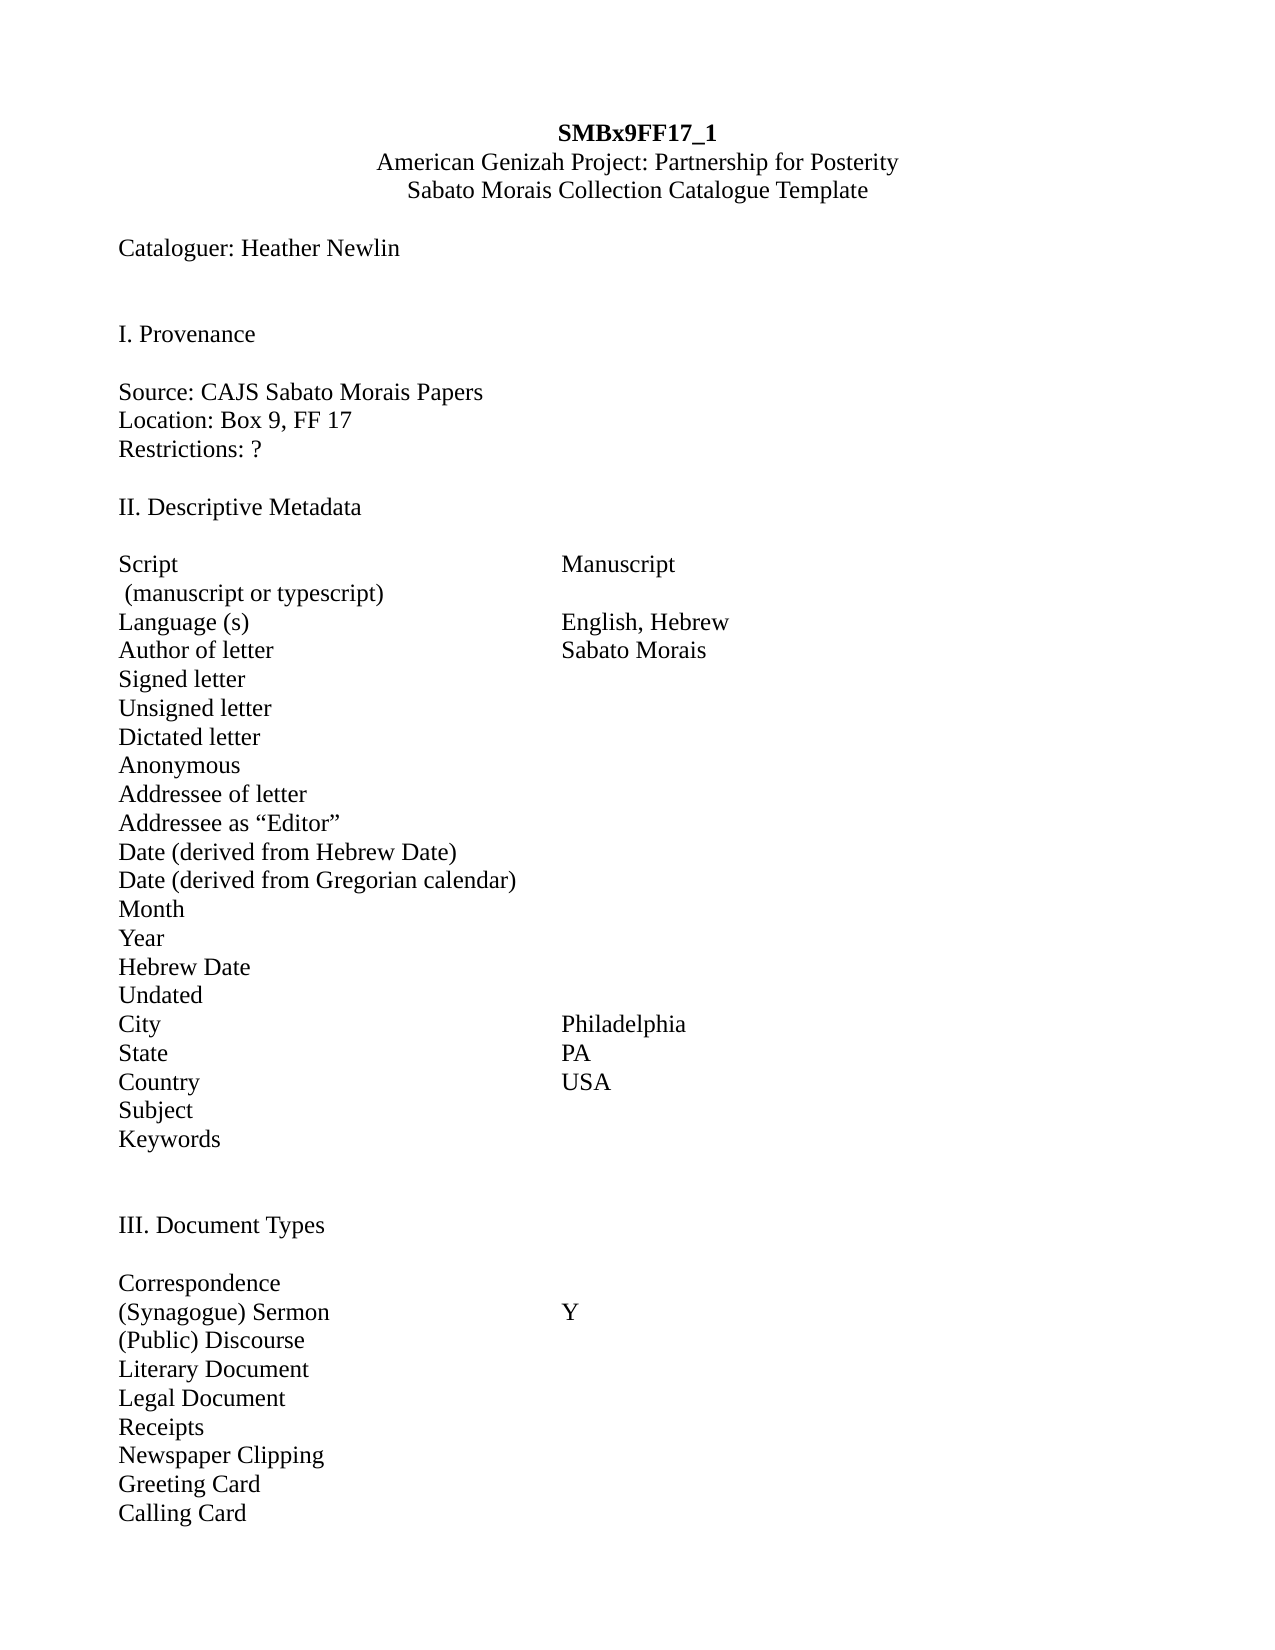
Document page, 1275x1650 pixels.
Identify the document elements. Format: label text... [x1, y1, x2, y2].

text Greeting Card [118, 1469, 1157, 1498]
text Year [118, 923, 1157, 952]
text Script Manuscript [118, 549, 1157, 578]
text Correspondence [118, 1268, 1157, 1297]
text Date (derived from Hebrew Date) [118, 837, 1157, 866]
text Addressee of letter [118, 779, 1157, 808]
text Anonymous [118, 751, 1157, 779]
text II. Descriptive Metadata [118, 492, 1157, 521]
text (manuscript or typescript) [118, 578, 1157, 607]
text Source: CAJS Sabato Morais Papers [118, 377, 1157, 406]
text Cataloguer: Heather Newlin [118, 233, 1157, 262]
text Hebrew Date [118, 952, 1157, 981]
text Dictated letter [118, 722, 1157, 751]
text Month [118, 894, 1157, 923]
text Language (s) English, Hebrew [118, 607, 1157, 636]
text Receipts [118, 1412, 1157, 1441]
text Addressee as “Editor” [118, 808, 1157, 837]
text III. Document Types [118, 1211, 1157, 1239]
text Subject [118, 1096, 1157, 1124]
text Literary Document [118, 1354, 1157, 1383]
text Keywords [118, 1124, 1157, 1153]
text Date (derived from Gregorian calendar) [118, 866, 1157, 894]
text Newspaper Clipping [118, 1441, 1157, 1469]
text (Synagogue) Sermon Y [118, 1297, 1157, 1326]
text Restrictions: ? [118, 434, 1157, 463]
text American Genizah Project: Partnership for Posterity [118, 147, 1157, 176]
text City Philadelphia [118, 1009, 1157, 1038]
text Calling Card [118, 1498, 1157, 1527]
text (Public) Discourse [118, 1326, 1157, 1354]
text I. Provenance [118, 319, 1157, 348]
text Signed letter [118, 664, 1157, 693]
text Legal Document [118, 1383, 1157, 1412]
text Sabato Morais Collection Catalogue Template [118, 176, 1157, 204]
text State PA [118, 1038, 1157, 1067]
text Undated [118, 981, 1157, 1009]
text Unsigned letter [118, 693, 1157, 722]
text Author of letter Sabato Morais [118, 636, 1157, 664]
text Country USA [118, 1067, 1157, 1096]
text Location: Box 9, FF 17 [118, 406, 1157, 434]
text SMBx9FF17_1 [118, 118, 1157, 147]
